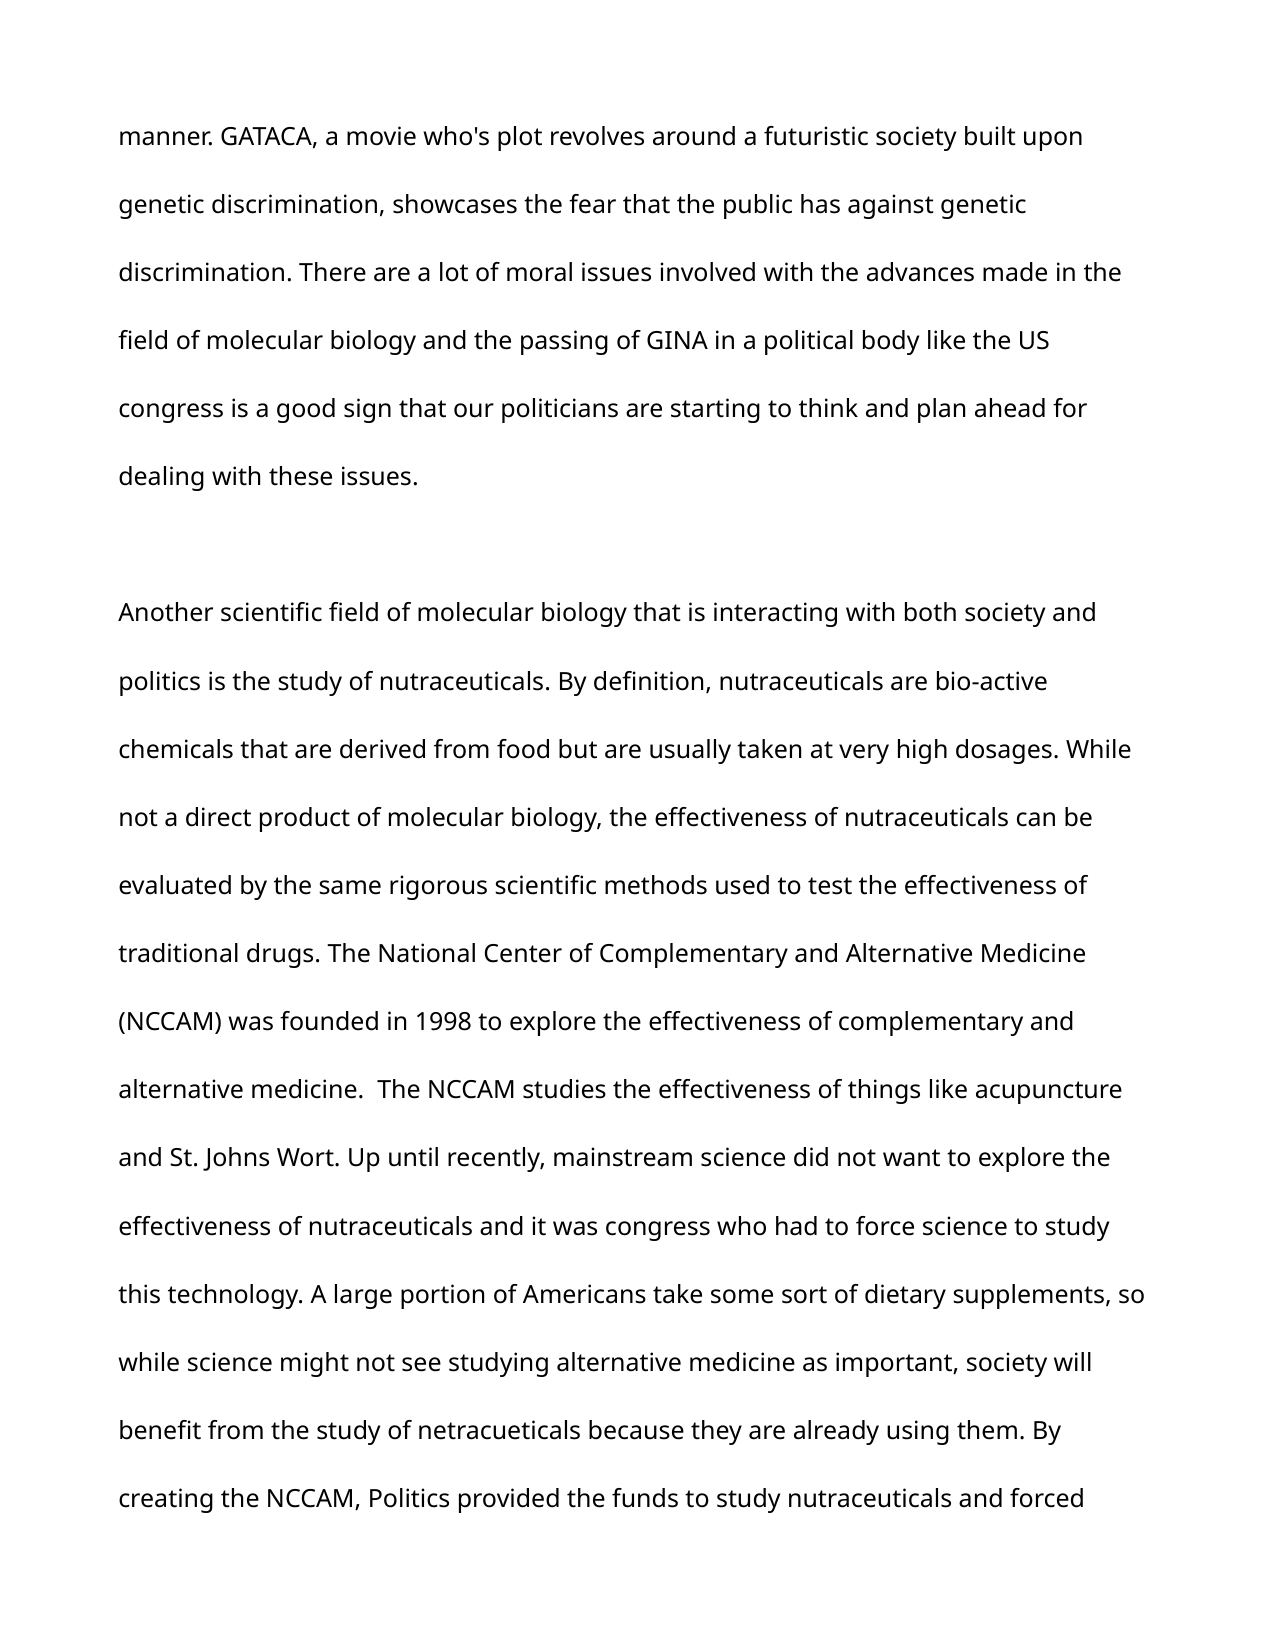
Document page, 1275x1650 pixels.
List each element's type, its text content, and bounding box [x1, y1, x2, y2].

text Another scientific field of molecular biology that is interacting with both society and politics is the study of nutraceuticals. By definition, nutraceuticals are bio-active chemicals that are derived from food but are usually taken at very high dosages. While not a direct product of molecular biology, the effectiveness of nutraceuticals can be evaluated by the same rigorous scientific methods used to test the effectiveness of traditional drugs. The National Center of Complementary and Alternative Medicine (NCCAM) was founded in 1998 to explore the effectiveness of complementary and alternative medicine. The NCCAM studies the effectiveness of things like acupuncture and St. Johns Wort. Up until recently, mainstream science did not want to explore the effectiveness of nutraceuticals and it was congress who had to force science to study this technology. A large portion of Americans take some sort of dietary supplements, so while science might not see studying alternative medicine as important, society will benefit from the study of netracueticals because they are already using them. By creating the NCCAM, Politics provided the funds to study nutraceuticals and forced [118, 595, 1157, 1515]
text manner. GATACA, a movie who's plot revolves around a futuristic society built upon genetic discrimination, showcases the fear that the public has against genetic discrimination. There are a lot of moral issues involved with the advances made in the field of molecular biology and the passing of GINA in a political body like the US congress is a good sign that our politicians are starting to think and plan ahead for dealing with these issues. [118, 118, 1157, 493]
